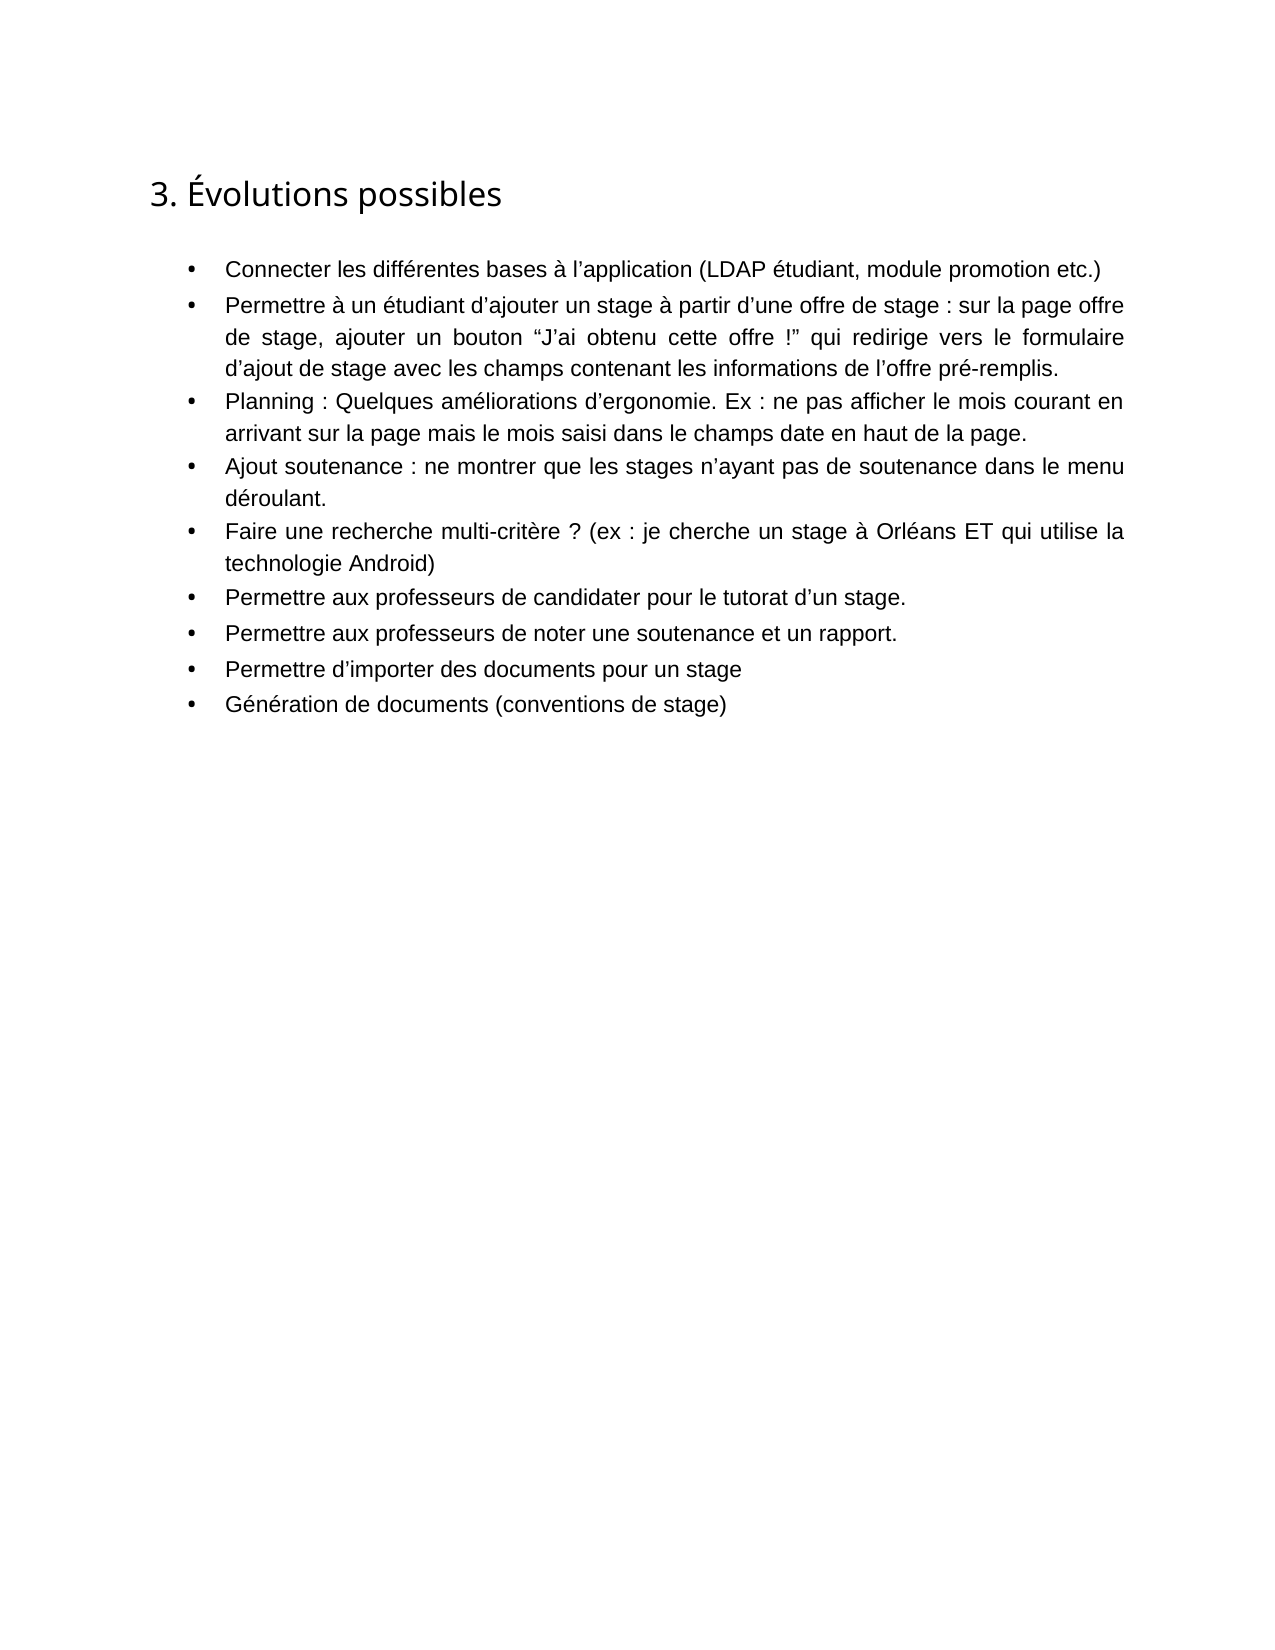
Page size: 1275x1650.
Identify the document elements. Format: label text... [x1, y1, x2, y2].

list Permettre aux professeurs de noter une soutenance et un rapport. [187, 617, 1125, 648]
list Génération de documents (conventions de stage) [187, 688, 1125, 720]
list Permettre aux professeurs de candidater pour le tutorat d’un stage. [187, 581, 1125, 612]
list Ajout soutenance : ne montrer que les stages n’ayant pas de soutenance dans le menu déroulant. [187, 450, 1125, 511]
list Planning : Quelques améliorations d’ergonomie. Ex : ne pas afficher le mois courant en arrivant sur la page mais le mois saisi dans le champs date en haut de la page. [187, 385, 1125, 446]
list Connecter les différentes bases à l’application (LDAP étudiant, module promotion etc.) [187, 253, 1125, 284]
list Permettre à un étudiant d’ajouter un stage à partir d’une offre de stage : sur la page offre de stage, ajouter un bouton “J’ai obtenu cette offre !” qui redirige vers le formulaire d’ajout de stage avec les champs contenant les informations de l’offre pré-remplis. [187, 289, 1125, 381]
subtitle 3. Évolutions possibles [150, 171, 1125, 216]
list Faire une recherche multi-critère ? (ex : je cherche un stage à Orléans ET qui utilise la technologie Android) [187, 515, 1125, 577]
list Permettre d’importer des documents pour un stage [187, 652, 1125, 684]
